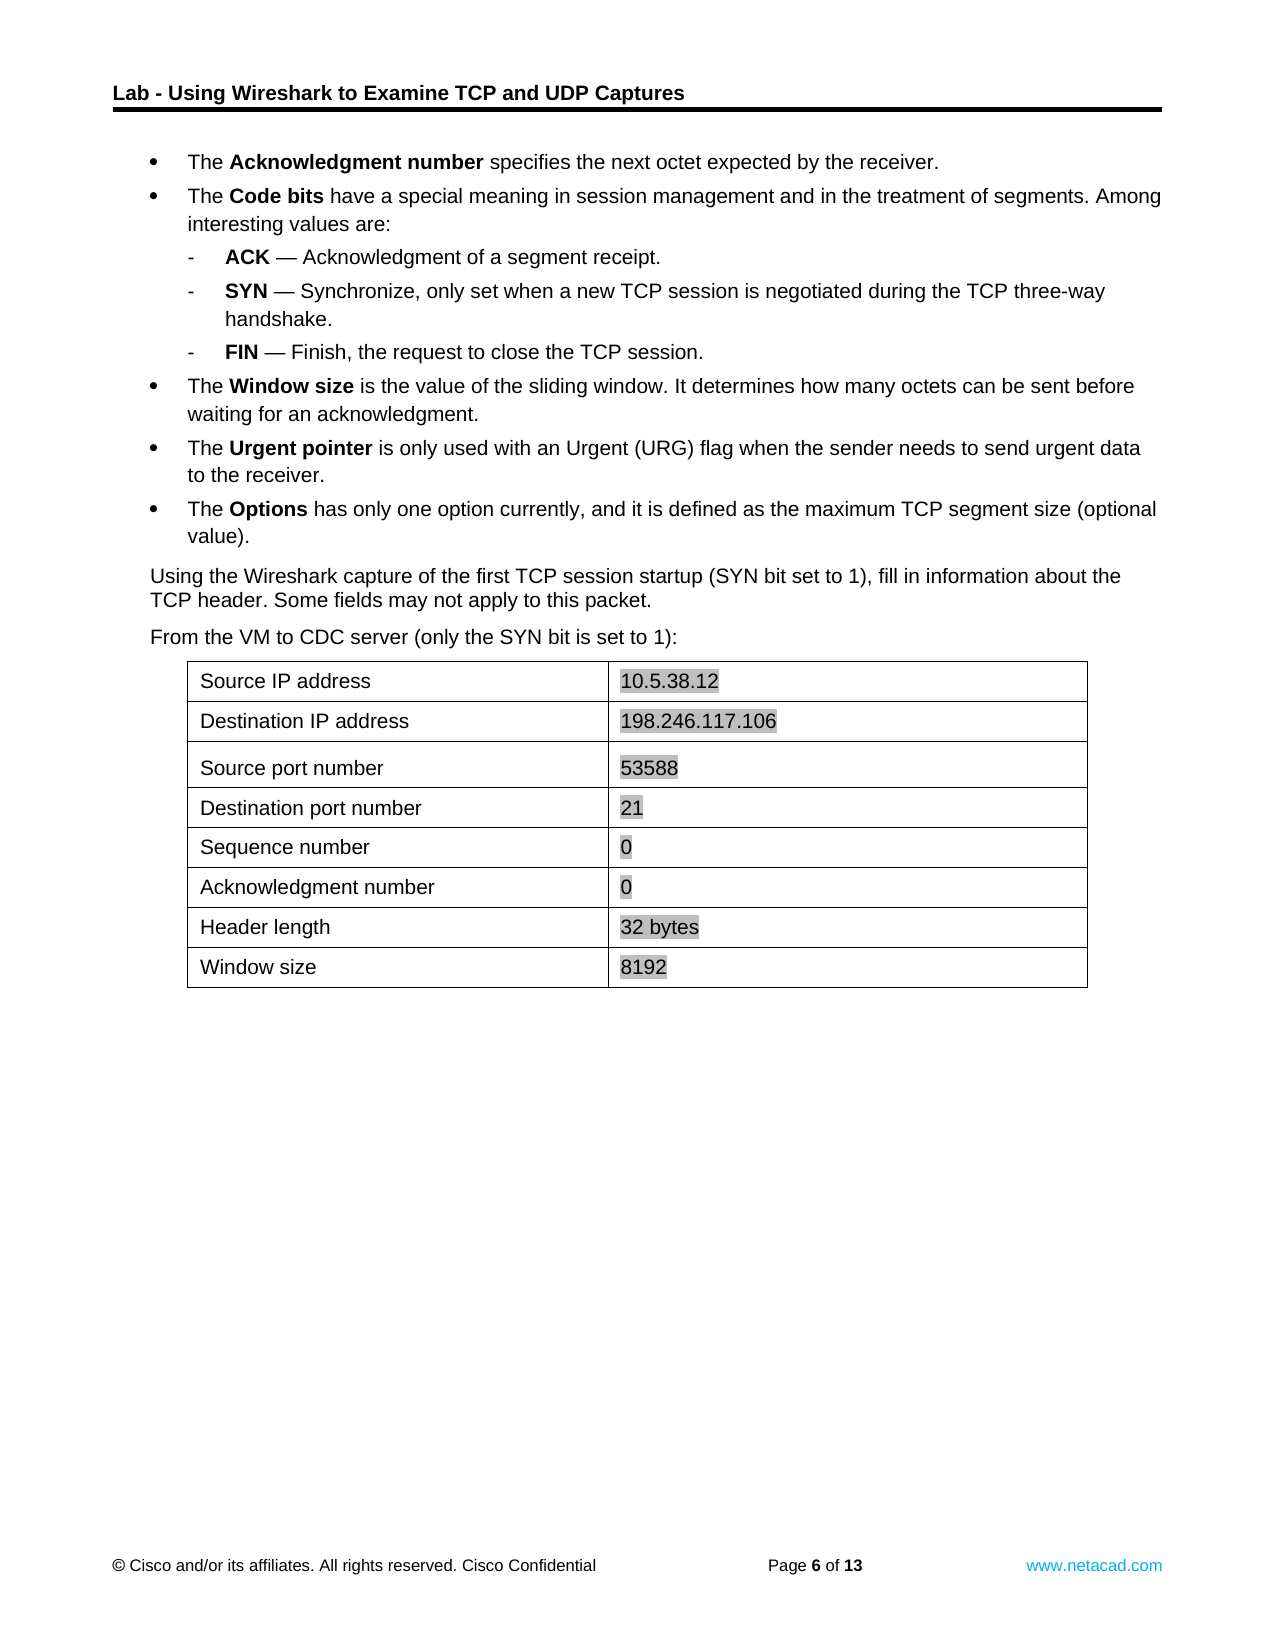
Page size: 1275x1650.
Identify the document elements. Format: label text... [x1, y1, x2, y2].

table_cell 8192 [609, 948, 1087, 987]
table_cell 32 bytes [609, 908, 1087, 947]
table_cell 0 [609, 828, 1087, 867]
list The Window size is the value of the sliding window. It determines how many octets can be sent before waiting for an acknowledgment. [150, 374, 1162, 426]
table_header 10.5.38.12 [609, 662, 1087, 701]
table_cell Window size [188, 948, 608, 987]
list SYN — Synchronize, only set when a new TCP session is negotiated during the TCP three-way handshake. [187, 279, 1162, 330]
table_cell 53588 [609, 742, 1087, 787]
table_cell 198.246.117.106 [609, 702, 1087, 741]
text Using the Wireshark capture of the first TCP session startup (SYN bit set to 1), fill in information about the TCP header. Some fields may not apply to this packet. [150, 564, 1162, 612]
list The Acknowledgment number specifies the next octet expected by the receiver. [150, 150, 1162, 174]
list The Options has only one option currently, and it is defined as the maximum TCP segment size (optional value). [150, 497, 1162, 548]
table_cell Header length [188, 908, 608, 947]
list ACK — Acknowledgment of a segment receipt. [187, 245, 1162, 269]
table_cell 21 [609, 788, 1087, 827]
table_cell 0 [609, 868, 1087, 907]
table_cell Acknowledgment number [188, 868, 608, 907]
table_cell Sequence number [188, 828, 608, 867]
list The Code bits have a special meaning in session management and in the treatment of segments. Among interesting values are: [150, 184, 1162, 235]
table_cell Source port number [188, 742, 608, 787]
list FIN — Finish, the request to close the TCP session. [187, 340, 1162, 364]
text From the VM to CDC server (only the SYN bit is set to 1): [150, 625, 1162, 649]
table_cell Destination IP address [188, 702, 608, 741]
table_header Source IP address [188, 662, 608, 701]
table_cell Destination port number [188, 788, 608, 827]
list The Urgent pointer is only used with an Urgent (URG) flag when the sender needs to send urgent data to the receiver. [150, 435, 1162, 487]
